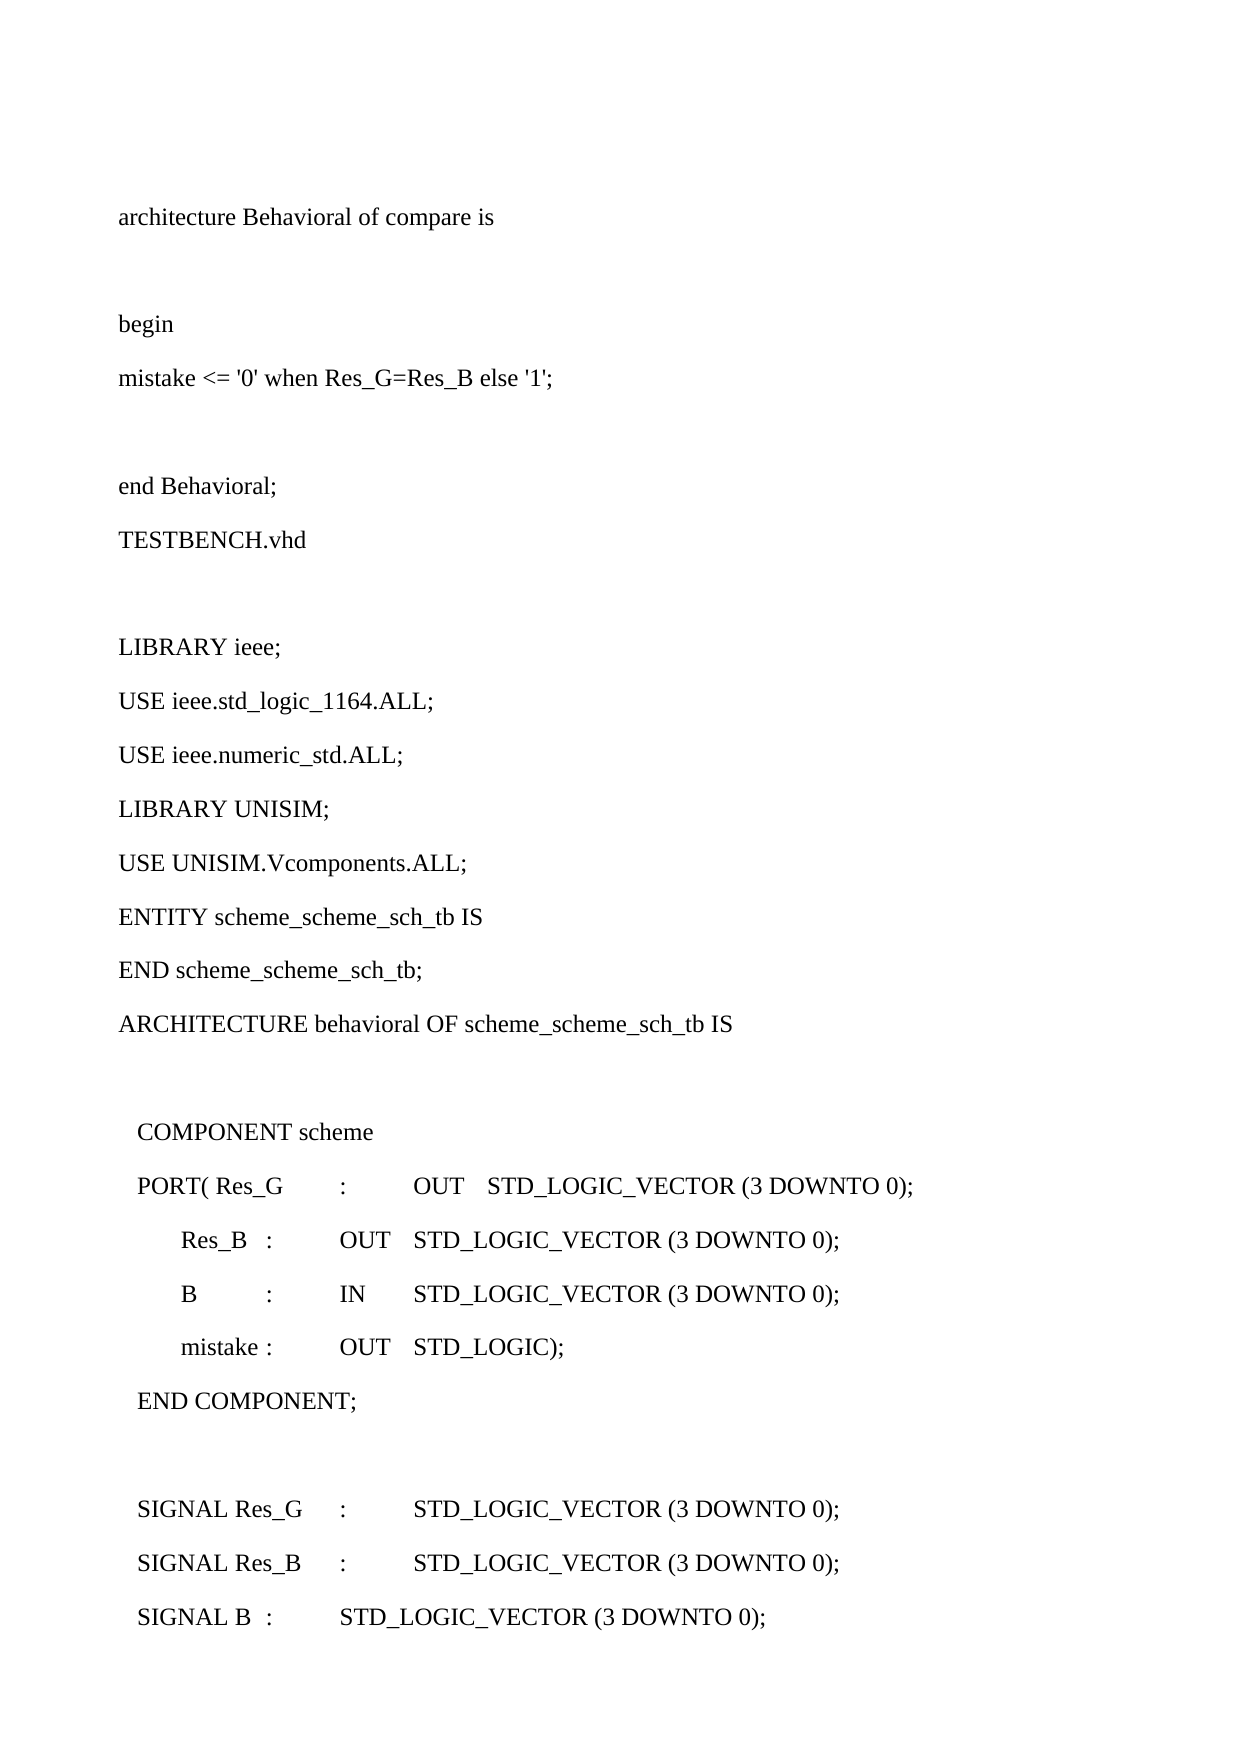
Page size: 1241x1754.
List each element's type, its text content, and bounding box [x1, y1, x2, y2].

text B : IN STD_LOGIC_VECTOR (3 DOWNTO 0); [118, 1279, 1122, 1307]
text END COMPONENT; [118, 1386, 1122, 1415]
text PORT( Res_G : OUT STD_LOGIC_VECTOR (3 DOWNTO 0); [118, 1171, 1122, 1200]
text end Behavioral; [118, 471, 1122, 499]
text SIGNAL B : STD_LOGIC_VECTOR (3 DOWNTO 0); [118, 1602, 1122, 1631]
text mistake <= '0' when Res_G=Res_B else '1'; [118, 363, 1122, 392]
text USE ieee.numeric_std.ALL; [118, 740, 1122, 769]
text ENTITY scheme_scheme_sch_tb IS [118, 902, 1122, 930]
text TESTBENCH.vhd [118, 525, 1122, 553]
text END scheme_scheme_sch_tb; [118, 956, 1122, 984]
text USE ieee.std_logic_1164.ALL; [118, 686, 1122, 715]
text mistake : OUT STD_LOGIC); [118, 1332, 1122, 1361]
text COMPONENT scheme [118, 1117, 1122, 1146]
text Res_B : OUT STD_LOGIC_VECTOR (3 DOWNTO 0); [118, 1225, 1122, 1253]
text ARCHITECTURE behavioral OF scheme_scheme_sch_tb IS [118, 1009, 1122, 1038]
text SIGNAL Res_B : STD_LOGIC_VECTOR (3 DOWNTO 0); [118, 1548, 1122, 1577]
text USE UNISIM.Vcomponents.ALL; [118, 848, 1122, 877]
text LIBRARY UNISIM; [118, 794, 1122, 823]
text architecture Behavioral of compare is [118, 202, 1122, 230]
text begin [118, 309, 1122, 338]
text LIBRARY ieee; [118, 632, 1122, 661]
text SIGNAL Res_G : STD_LOGIC_VECTOR (3 DOWNTO 0); [118, 1494, 1122, 1523]
